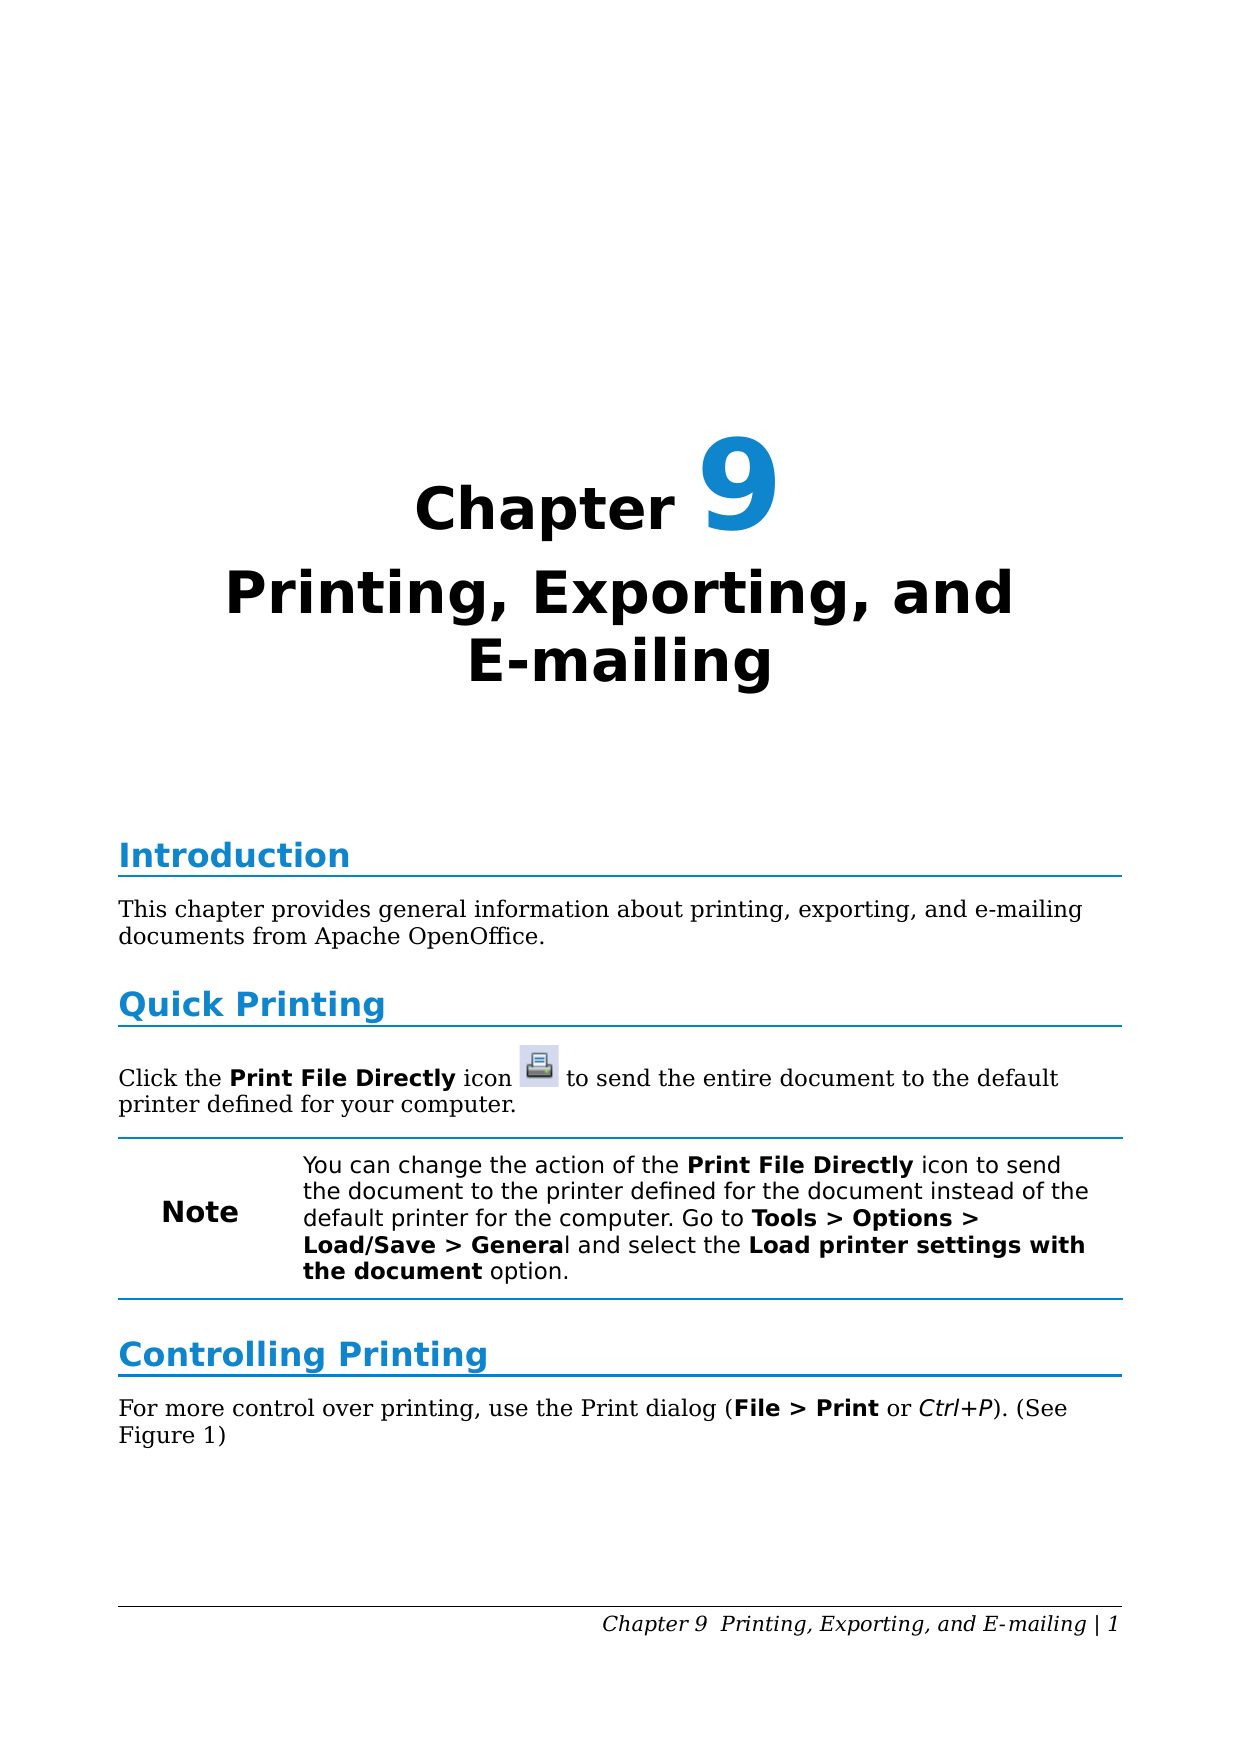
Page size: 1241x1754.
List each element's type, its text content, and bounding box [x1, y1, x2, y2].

subtitle Controlling Printing [118, 1336, 1122, 1374]
text For more control over printing, use the Print dialog (File > Print or Ctrl+P). (See Figure 1) [118, 1395, 1122, 1449]
subtitle Introduction [118, 837, 1122, 875]
subtitle Chapter 9 Printing, Exporting, and E‑mailing [118, 413, 1122, 695]
subtitle Quick Printing [118, 986, 1122, 1025]
table_header Note [118, 1139, 281, 1298]
text This chapter provides general information about printing, exporting, and e-mailing documents from Apache OpenOffice. [118, 896, 1122, 950]
text Click the Print File Directly icon to send the entire document to the default printer defined for your computer. [118, 1046, 1122, 1118]
table_header You can change the action of the Print File Directly icon to send the document to the printer defined for the document instead of the default printer for the computer. Go to Tools > Options > Load/Save > General and select the Load printer settings with the document option. [281, 1139, 1122, 1298]
picture [519, 1045, 559, 1087]
